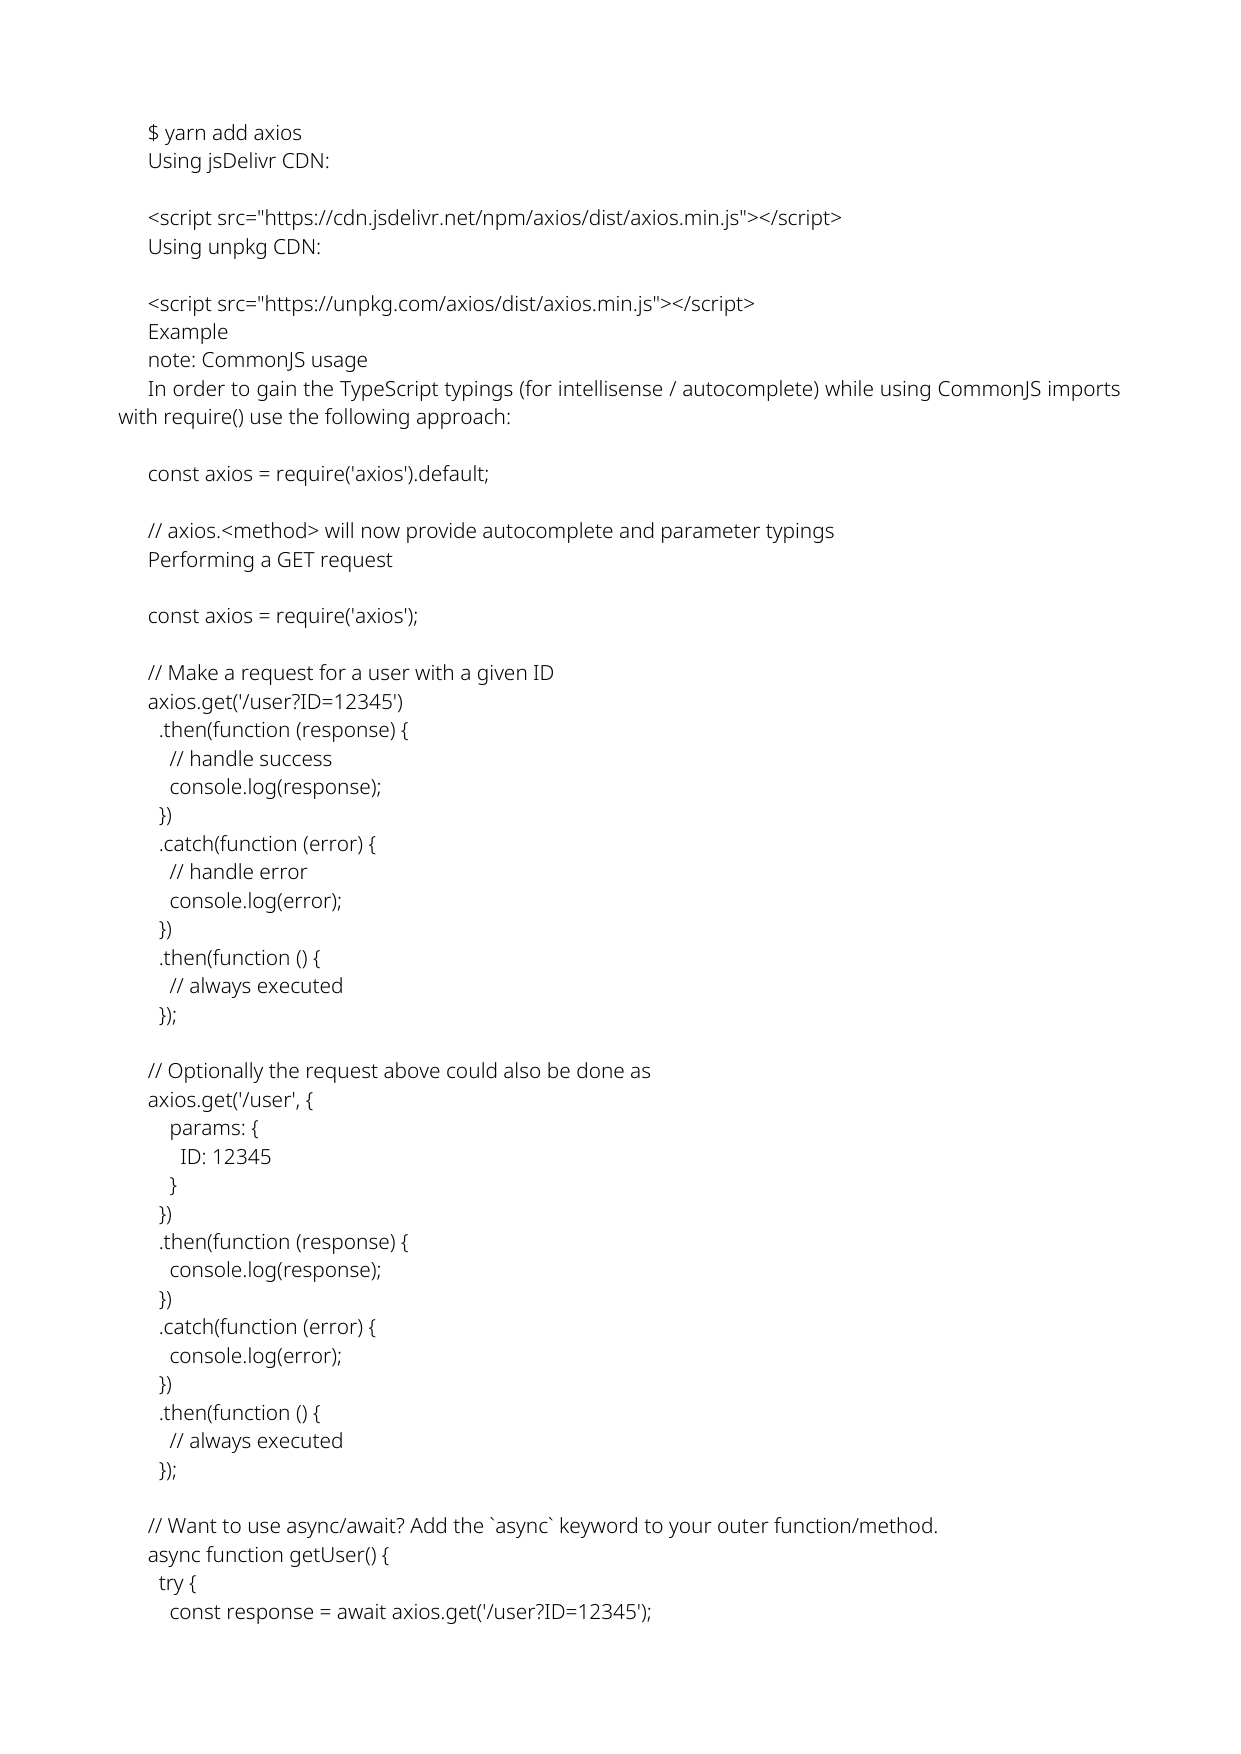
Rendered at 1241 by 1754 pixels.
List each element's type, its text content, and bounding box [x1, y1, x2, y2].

text }); [118, 1455, 1122, 1483]
text <script src="https://cdn.jsdelivr.net/npm/axios/dist/axios.min.js"></script> [118, 203, 1122, 232]
text } [118, 1170, 1122, 1199]
text // always executed [118, 971, 1122, 1000]
text axios.get('/user', { [118, 1085, 1122, 1113]
text }) [118, 1284, 1122, 1312]
text }); [118, 1000, 1122, 1028]
text // handle error [118, 857, 1122, 886]
text const response = await axios.get('/user?ID=12345'); [118, 1597, 1122, 1625]
text console.log(response); [118, 1256, 1122, 1284]
text console.log(error); [118, 886, 1122, 914]
text .then(function (response) { [118, 1227, 1122, 1256]
text note: CommonJS usage [118, 346, 1122, 374]
text .then(function () { [118, 943, 1122, 971]
text In order to gain the TypeScript typings (for intellisense / autocomplete) while using CommonJS imports with require() use the following approach: [118, 374, 1122, 431]
text .then(function (response) { [118, 715, 1122, 744]
text // handle success [118, 744, 1122, 772]
text ID: 12345 [118, 1142, 1122, 1170]
text .then(function () { [118, 1398, 1122, 1426]
text console.log(error); [118, 1341, 1122, 1369]
text // Make a request for a user with a given ID [118, 658, 1122, 687]
text }) [118, 1369, 1122, 1398]
text const axios = require('axios').default; [118, 459, 1122, 488]
text axios.get('/user?ID=12345') [118, 687, 1122, 715]
text }) [118, 1199, 1122, 1227]
text // Want to use async/await? Add the `async` keyword to your outer function/method. [118, 1512, 1122, 1540]
text <script src="https://unpkg.com/axios/dist/axios.min.js"></script> [118, 289, 1122, 317]
text Using unpkg CDN: [118, 232, 1122, 260]
text Example [118, 317, 1122, 346]
text params: { [118, 1113, 1122, 1142]
text }) [118, 914, 1122, 943]
text // Optionally the request above could also be done as [118, 1057, 1122, 1085]
text Performing a GET request [118, 545, 1122, 573]
text try { [118, 1568, 1122, 1597]
text console.log(response); [118, 772, 1122, 801]
text .catch(function (error) { [118, 829, 1122, 857]
text Using jsDelivr CDN: [118, 147, 1122, 175]
text // always executed [118, 1426, 1122, 1455]
text const axios = require('axios'); [118, 602, 1122, 630]
text }) [118, 801, 1122, 829]
text .catch(function (error) { [118, 1312, 1122, 1341]
text $ yarn add axios [118, 118, 1122, 147]
text async function getUser() { [118, 1540, 1122, 1568]
text // axios.<method> will now provide autocomplete and parameter typings [118, 516, 1122, 545]
